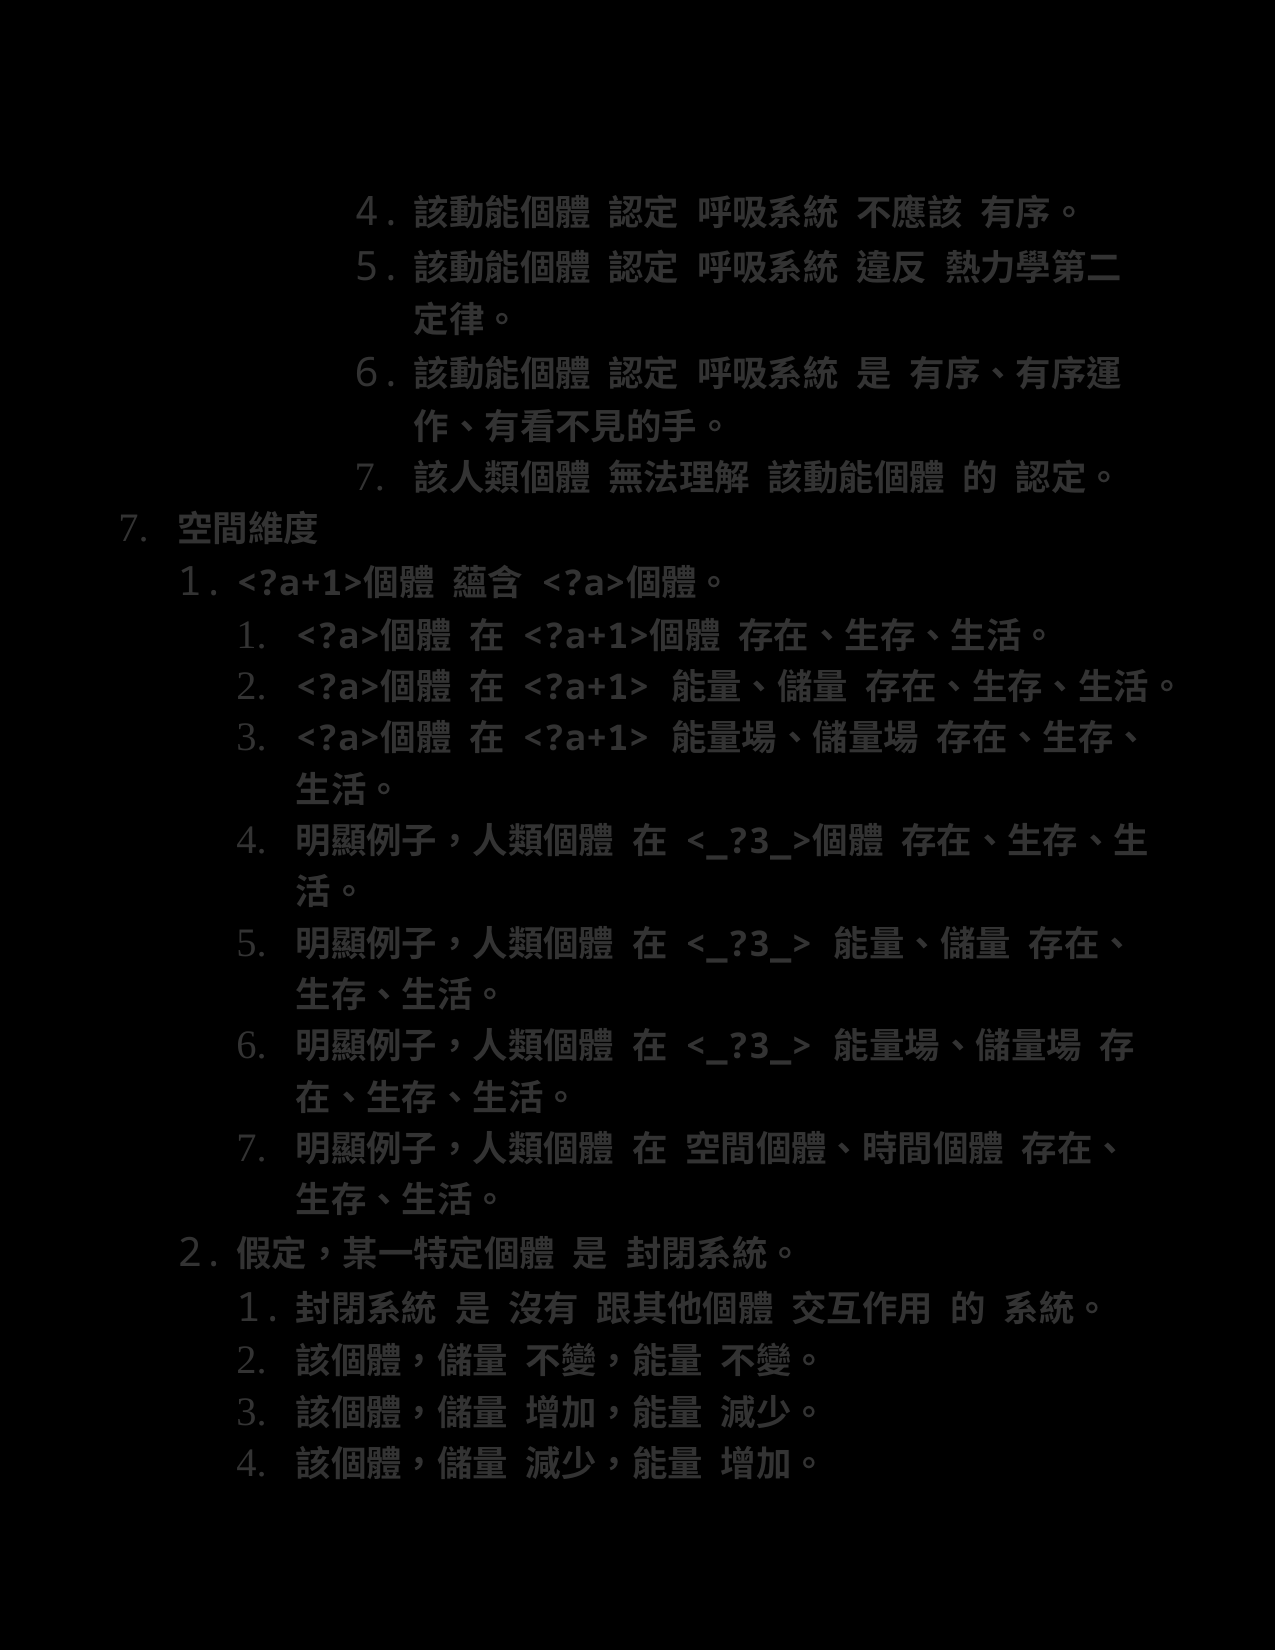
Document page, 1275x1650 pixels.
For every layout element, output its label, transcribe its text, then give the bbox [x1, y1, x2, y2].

list 該個體，儲量 不變，能量 不變。 [236, 1333, 1157, 1384]
list <?a>個體 在 <?a+1>個體 存在、生存、生活。 [236, 607, 1157, 658]
list 封閉系統 是 沒有 跟其他個體 交互作用 的 系統。 [236, 1278, 1157, 1333]
list 該動能個體 認定 呼吸系統 不應該 有序。 [354, 182, 1157, 237]
list <?a>個體 在 <?a+1> 能量、儲量 存在、生存、生活。 [236, 658, 1157, 710]
list 明顯例子，人類個體 在 <_?3_>個體 存在、生存、生活。 [236, 812, 1157, 915]
list 該人類個體 無法理解 該動能個體 的 認定。 [354, 449, 1157, 501]
list 該個體，儲量 減少，能量 增加。 [236, 1435, 1157, 1487]
list 明顯例子，人類個體 在 空間個體、時間個體 存在、生存、生活。 [236, 1120, 1157, 1223]
list 假定，某一特定個體 是 封閉系統。 [177, 1223, 1157, 1278]
list 明顯例子，人類個體 在 <_?3_> 能量場、儲量場 存在、生存、生活。 [236, 1018, 1157, 1120]
list <?a+1>個體 蘊含 <?a>個體。 [177, 552, 1157, 607]
list 該動能個體 認定 呼吸系統 違反 熱力學第二定律。 [354, 237, 1157, 343]
list <?a>個體 在 <?a+1> 能量場、儲量場 存在、生存、生活。 [236, 710, 1157, 812]
list 明顯例子，人類個體 在 <_?3_> 能量、儲量 存在、生存、生活。 [236, 915, 1157, 1018]
list 該個體，儲量 增加，能量 減少。 [236, 1384, 1157, 1435]
list 該動能個體 認定 呼吸系統 是 有序、有序運作、有看不見的手。 [354, 343, 1157, 449]
list 空間維度 [118, 501, 1157, 552]
